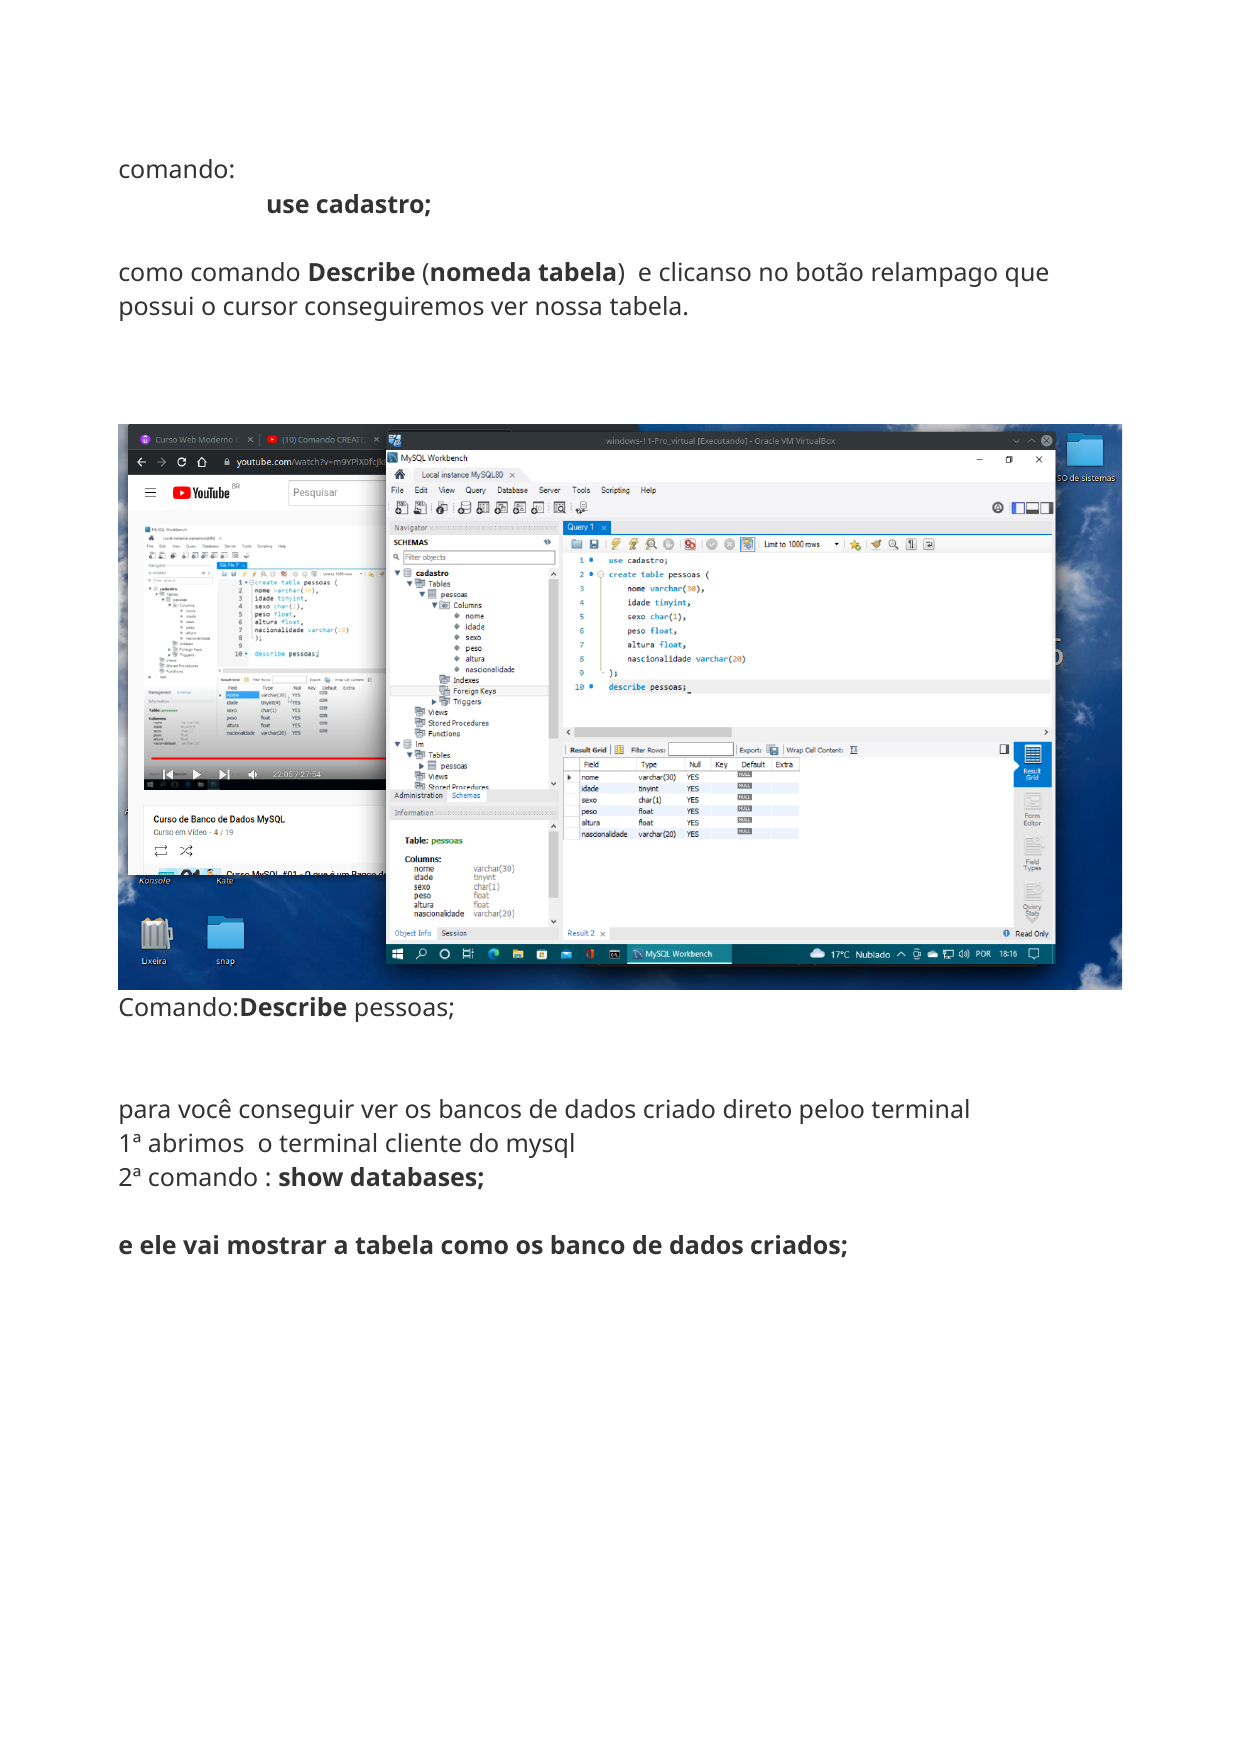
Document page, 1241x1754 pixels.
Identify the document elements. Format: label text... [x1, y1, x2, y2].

text use cadastro; [118, 186, 1122, 220]
text como comando Describe (nomeda tabela) e clicanso no botão relampago que possui o cursor conseguiremos ver nossa tabela. [118, 254, 1122, 322]
text 2ª comando : show databases; [118, 1160, 1122, 1194]
text para você conseguir ver os bancos de dados criado direto peloo terminal [118, 1092, 1122, 1126]
text e ele vai mostrar a tabela como os banco de dados criados; [118, 1228, 1122, 1262]
picture [118, 424, 1123, 990]
text Comando:Describe pessoas; [118, 990, 1122, 1023]
text comando: [118, 152, 1122, 186]
text 1ª abrimos o terminal cliente do mysql [118, 1126, 1122, 1160]
